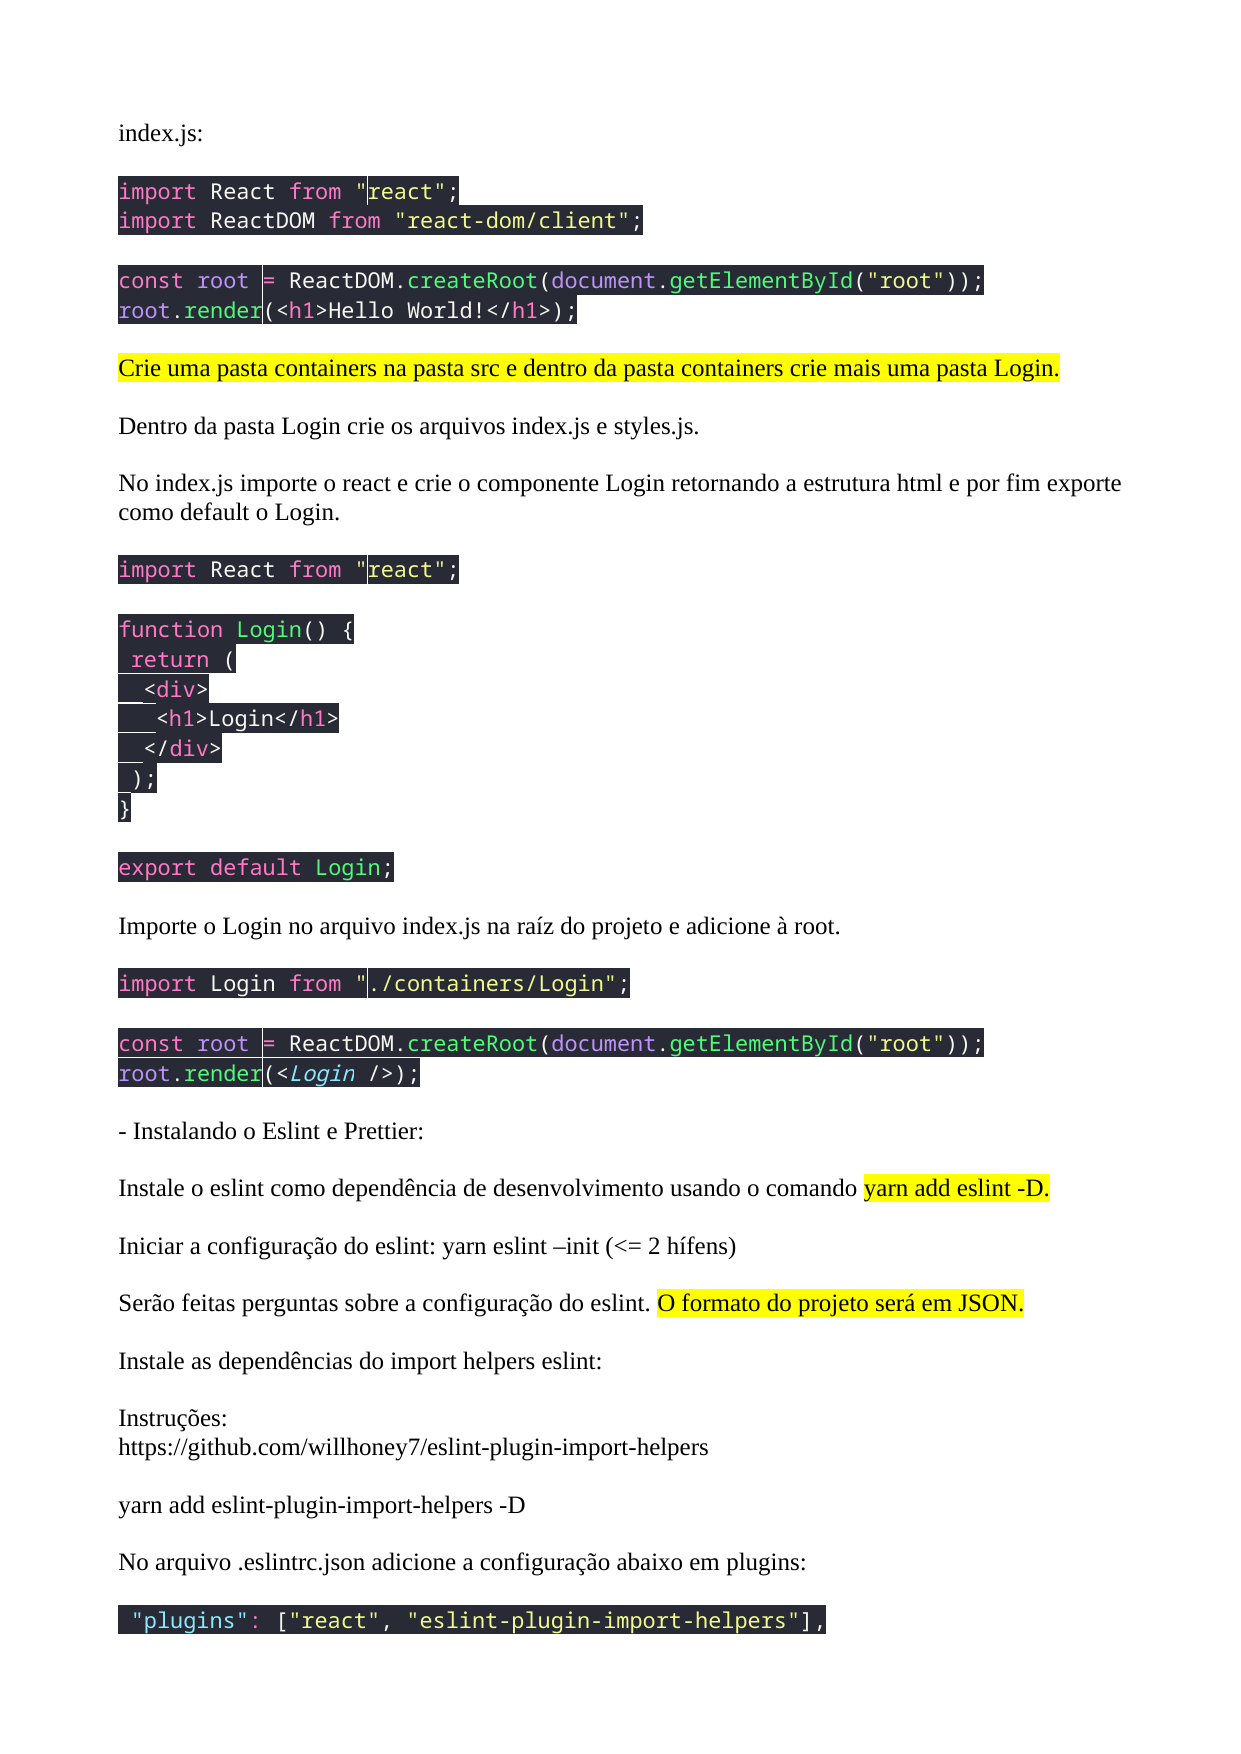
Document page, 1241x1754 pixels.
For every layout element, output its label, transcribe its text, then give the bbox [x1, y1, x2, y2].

text return ( [118, 644, 1122, 673]
text yarn add eslint-plugin-import-helpers -D [118, 1490, 1122, 1518]
text Instale o eslint como dependência de desenvolvimento usando o comando yarn add eslint -D. [118, 1173, 1122, 1202]
text <div> [118, 673, 1122, 703]
text const root = ReactDOM.createRoot(document.getElementById("root")); [118, 265, 1122, 295]
text } [118, 793, 1122, 822]
text const root = ReactDOM.createRoot(document.getElementById("root")); [118, 1028, 1122, 1057]
text root.render(<Login />); [118, 1057, 1122, 1087]
text function Login() { [118, 614, 1122, 644]
text - Instalando o Eslint e Prettier: [118, 1116, 1122, 1145]
text <h1>Login</h1> [118, 703, 1122, 733]
text Importe o Login no arquivo index.js na raíz do projeto e adicione à root. [118, 911, 1122, 939]
text Iniciar a configuração do eslint: yarn eslint –init (<= 2 hífens) [118, 1231, 1122, 1260]
text export default Login; [118, 852, 1122, 882]
text Serão feitas perguntas sobre a configuração do eslint. O formato do projeto será em JSON. [118, 1288, 1122, 1317]
text https://github.com/willhoney7/eslint-plugin-import-helpers [118, 1432, 1122, 1461]
text Instruções: [118, 1403, 1122, 1432]
text </div> [118, 733, 1122, 763]
text "plugins": ["react", "eslint-plugin-import-helpers"], [118, 1605, 1122, 1634]
text import React from "react"; [118, 554, 1122, 584]
text No arquivo .eslintrc.json adicione a configuração abaixo em plugins: [118, 1547, 1122, 1576]
text Dentro da pasta Login crie os arquivos index.js e styles.js. [118, 411, 1122, 439]
text root.render(<h1>Hello World!</h1>); [118, 295, 1122, 324]
text index.js: [118, 118, 1122, 147]
text import ReactDOM from "react-dom/client"; [118, 205, 1122, 235]
text import Login from "./containers/Login"; [118, 968, 1122, 998]
text No index.js importe o react e crie o componente Login retornando a estrutura html e por fim exporte como default o Login. [118, 468, 1122, 526]
text Crie uma pasta containers na pasta src e dentro da pasta containers crie mais uma pasta Login. [118, 353, 1122, 382]
text ); [118, 763, 1122, 793]
text Instale as dependências do import helpers eslint: [118, 1346, 1122, 1375]
text import React from "react"; [118, 176, 1122, 205]
